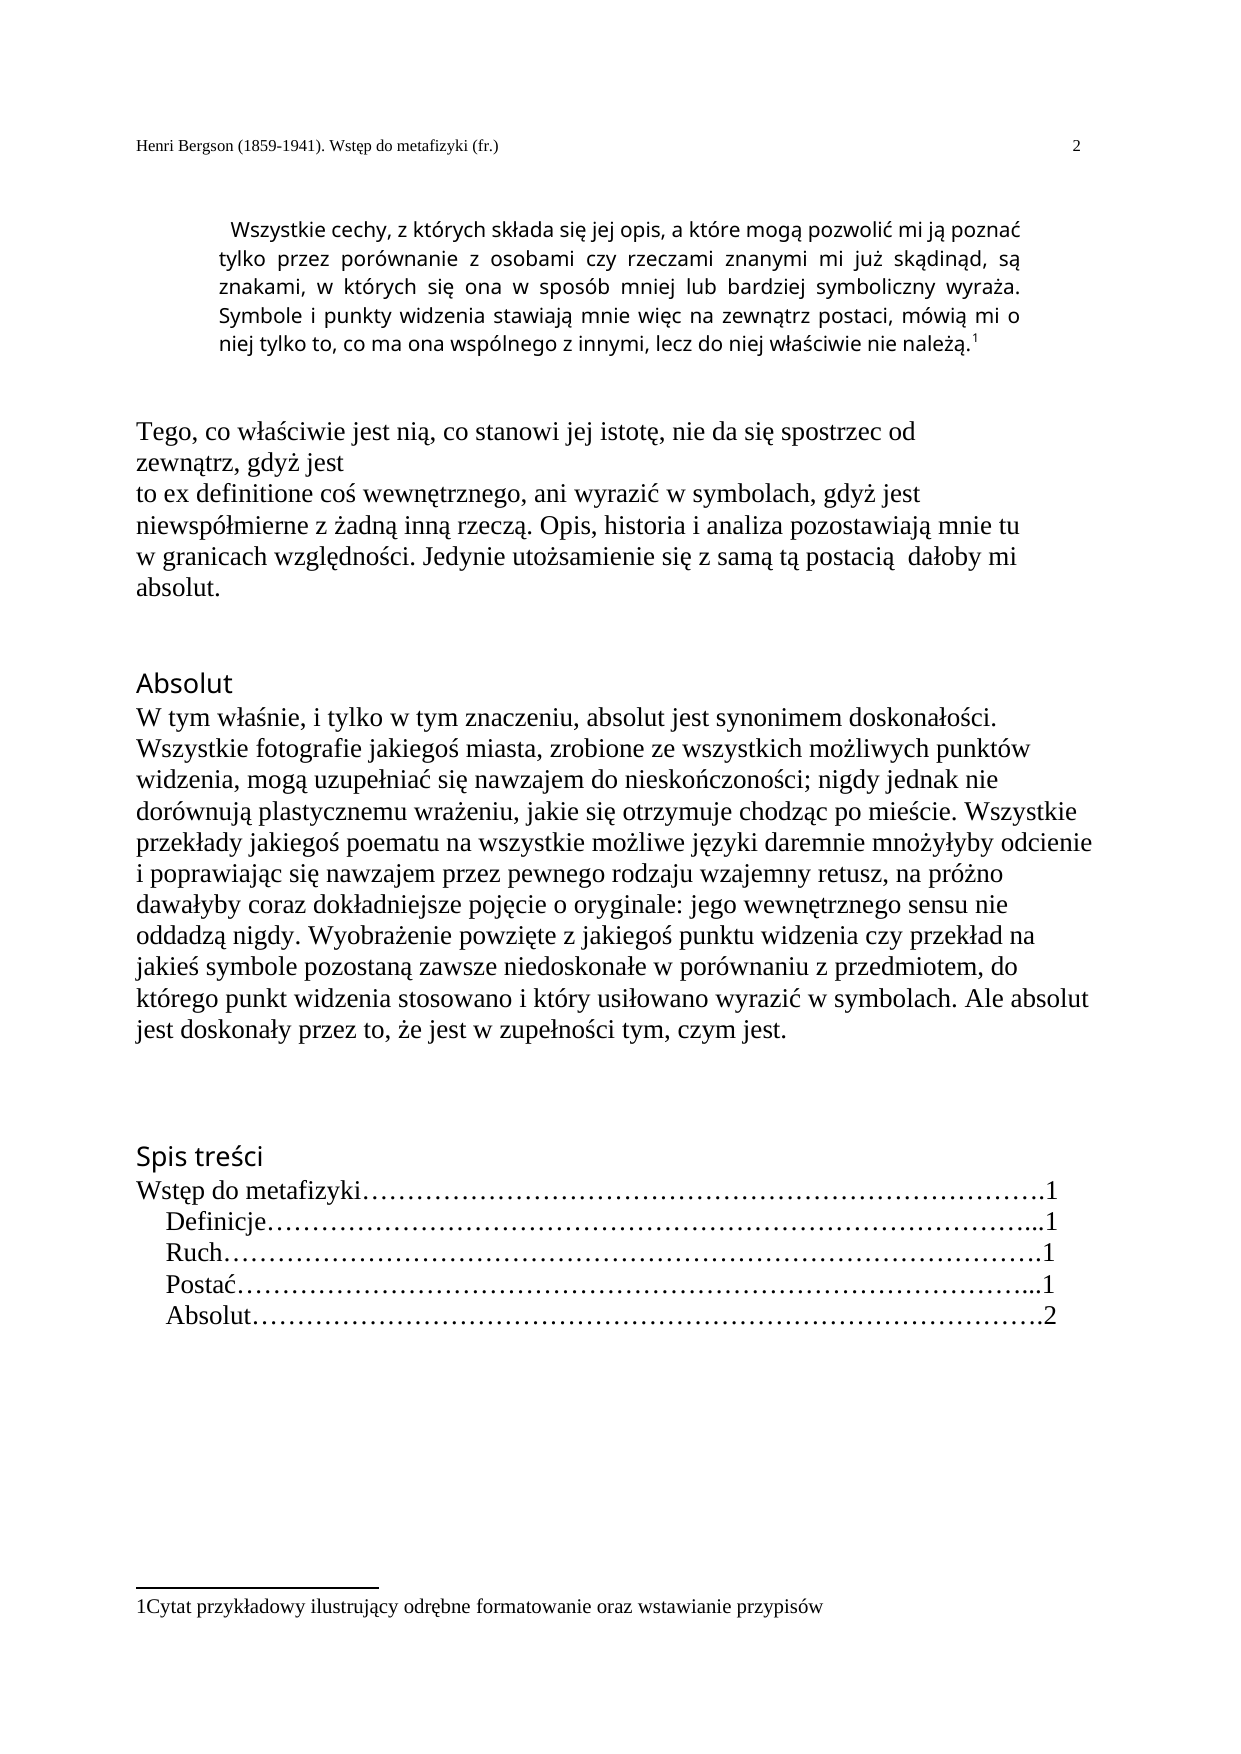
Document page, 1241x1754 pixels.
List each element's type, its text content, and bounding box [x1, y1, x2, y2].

text to ex definitione coś wewnętrznego, ani wyrazić w symbolach, gdyż jest niewspółmierne z żadną inną rzeczą. Opis, historia i analiza pozostawiają mnie tu w granicach względności. Jedynie utożsamienie się z samą tą postacią dałoby mi absolut. [136, 478, 1022, 602]
text Definicje…………………………………………………………………………...1 [165, 1205, 1104, 1237]
text Spis treści [136, 1137, 1104, 1174]
text Tego, co właściwie jest nią, co stanowi jej istotę, nie da się spostrzec od zewnątrz, gdyż jest [136, 415, 1022, 478]
text Wszystkie cechy, z których składa się jej opis, a które mogą pozwolić mi ją poznać tylko przez porównanie z osobami czy rzeczami znanymi mi już skądinąd, są znakami, w których się ona w sposób mniej lub bardziej symboliczny wyraża. Symbole i punkty widzenia stawiają mnie więc na zewnątrz postaci, mówią mi o niej tylko to, co ma ona wspólnego z innymi, lecz do niej właściwie nie należą. [218, 216, 1022, 358]
text W tym właśnie, i tylko w tym znaczeniu, absolut jest synonimem doskonałości. Wszystkie fotografie jakiegoś miasta, zrobione ze wszystkich możliwych punktów widzenia, mogą uzupełniać się nawzajem do nieskończoności; nigdy jednak nie dorównują plastycznemu wrażeniu, jakie się otrzymuje chodząc po mieście. Wszystkie przekłady jakiegoś poematu na wszystkie możliwe języki daremnie mnożyłyby odcienie i poprawiając się nawzajem przez pewnego rodzaju wzajemny retusz, na próżno dawałyby coraz dokładniejsze pojęcie o oryginale: jego wewnętrznego sensu nie oddadzą nigdy. Wyobrażenie powzięte z jakiegoś punktu widzenia czy przekład na jakieś symbole pozostaną zawsze niedoskonałe w porównaniu z przedmiotem, do którego punkt widzenia stosowano i który usiłowano wyrazić w symbolach. Ale absolut jest doskonały przez to, że jest w zupełności tym, czym jest. [136, 701, 1104, 1044]
text Wstęp do metafizyki………………………………………………………………….1 [136, 1174, 1104, 1205]
text Absolut [136, 664, 1104, 701]
text Absolut…………………………………………………………………………….2 [165, 1299, 1104, 1330]
text Ruch……………………………………………………………………………….1 [165, 1237, 1104, 1268]
text Postać……………………………………………………………………………...1 [165, 1268, 1104, 1299]
text Cytat przykładowy ilustrujący odrębne formatowanie oraz wstawianie przypisów [136, 1594, 1104, 1618]
